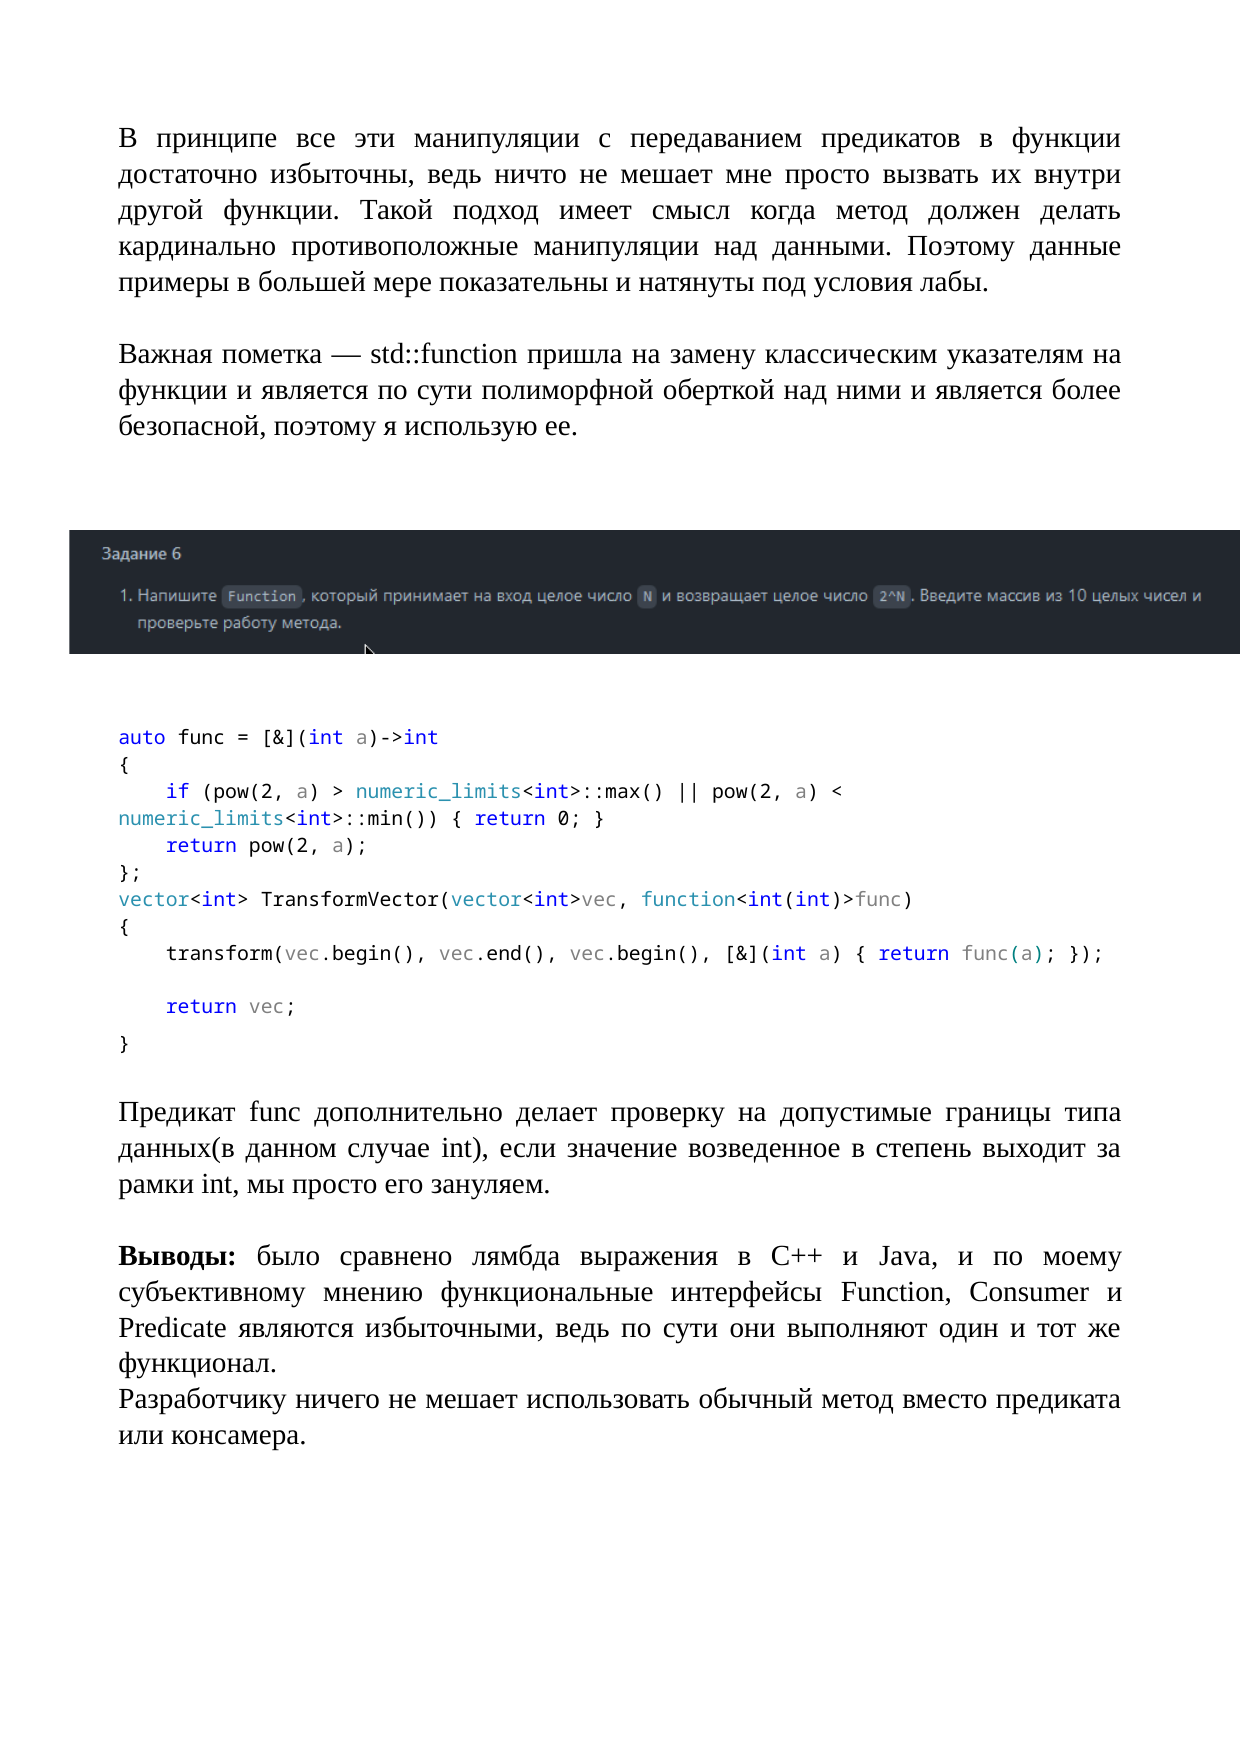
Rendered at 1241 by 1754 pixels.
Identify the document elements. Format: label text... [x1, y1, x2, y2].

text }; [118, 858, 1122, 885]
text if (pow(2, a) > numeric_limits<int>::max() || pow(2, a) < numeric_limits<int>::min()) { return 0; } [118, 777, 1122, 831]
text { [118, 750, 1122, 777]
text return pow(2, a); [118, 831, 1122, 858]
text В принципе все эти манипуляции с передаванием предикатов в функции достаточно избыточны, ведь ничто не мешает мне просто вызвать их внутри другой функции. Такой подход имеет смысл когда метод должен делать кардинально противоположные манипуляции над данными. Поэтому данные примеры в большей мере показательны и натянуты под условия лабы. [118, 118, 1122, 298]
text vector<int> TransformVector(vector<int>vec, function<int(int)>func) [118, 885, 1122, 912]
text Предикат func дополнительно делает проверку на допустимые границы типа данных(в данном случае int), если значение возведенное в степень выходит за рамки int, мы просто его зануляем. [118, 1092, 1122, 1199]
text { [118, 912, 1122, 939]
text return vec; [118, 993, 1122, 1020]
text } [118, 1020, 1122, 1056]
text transform(vec.begin(), vec.end(), vec.begin(), [&](int a) { return func(a); }); [118, 939, 1122, 966]
text Важная пометка — std::function пришла на замену классическим указателям на функции и является по сути полиморфной оберткой над ними и является более безопасной, поэтому я использую ее. [118, 334, 1122, 442]
text Выводы: было сравнено лямбда выражения в С++ и Java, и по моему субъективному мнению функциональные интерфейсы Function, Consumer и Predicate являются избыточными, ведь по сути они выполняют один и тот же функционал. [118, 1235, 1122, 1379]
picture [69, 530, 1240, 654]
text auto func = [&](int a)->int [118, 723, 1122, 750]
text Разработчику ничего не мешает использовать обычный метод вместо предиката или консамера. [118, 1379, 1122, 1451]
